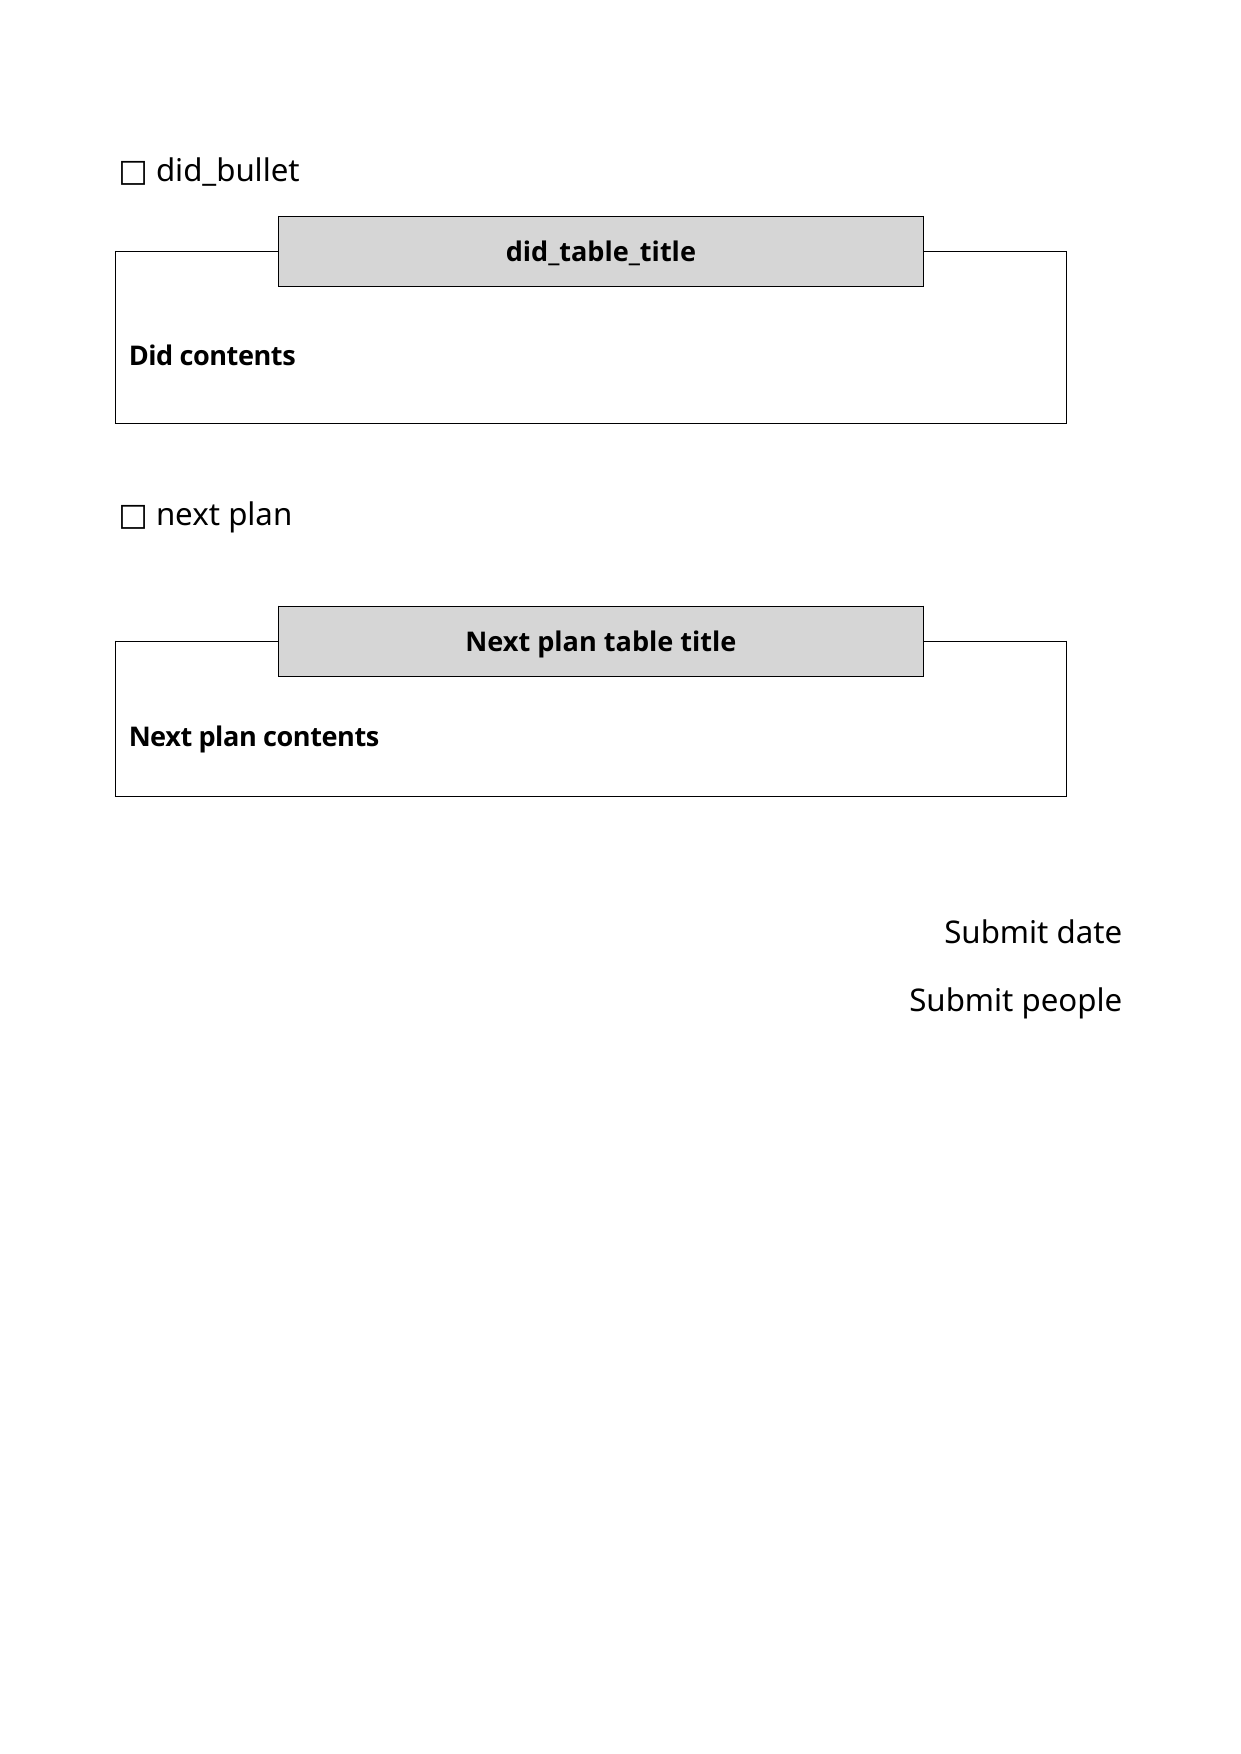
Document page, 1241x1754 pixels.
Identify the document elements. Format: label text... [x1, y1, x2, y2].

text Submit date [118, 910, 1122, 953]
table_header did_table_title [279, 217, 923, 286]
table_cell [116, 252, 278, 286]
table_header [115, 216, 278, 251]
table_header [115, 606, 278, 641]
table_cell Next plan contents [116, 676, 1066, 796]
table_cell [924, 252, 1066, 286]
table_header Next plan table title [279, 607, 923, 676]
table_cell [924, 642, 1066, 676]
table_header [924, 216, 1066, 251]
table_cell [116, 642, 278, 676]
text □ next plan [118, 492, 1122, 535]
text □ did_bullet [118, 148, 1122, 190]
table_cell Did contents [116, 286, 1066, 423]
table_header [924, 606, 1066, 641]
text Submit people [118, 978, 1122, 1021]
